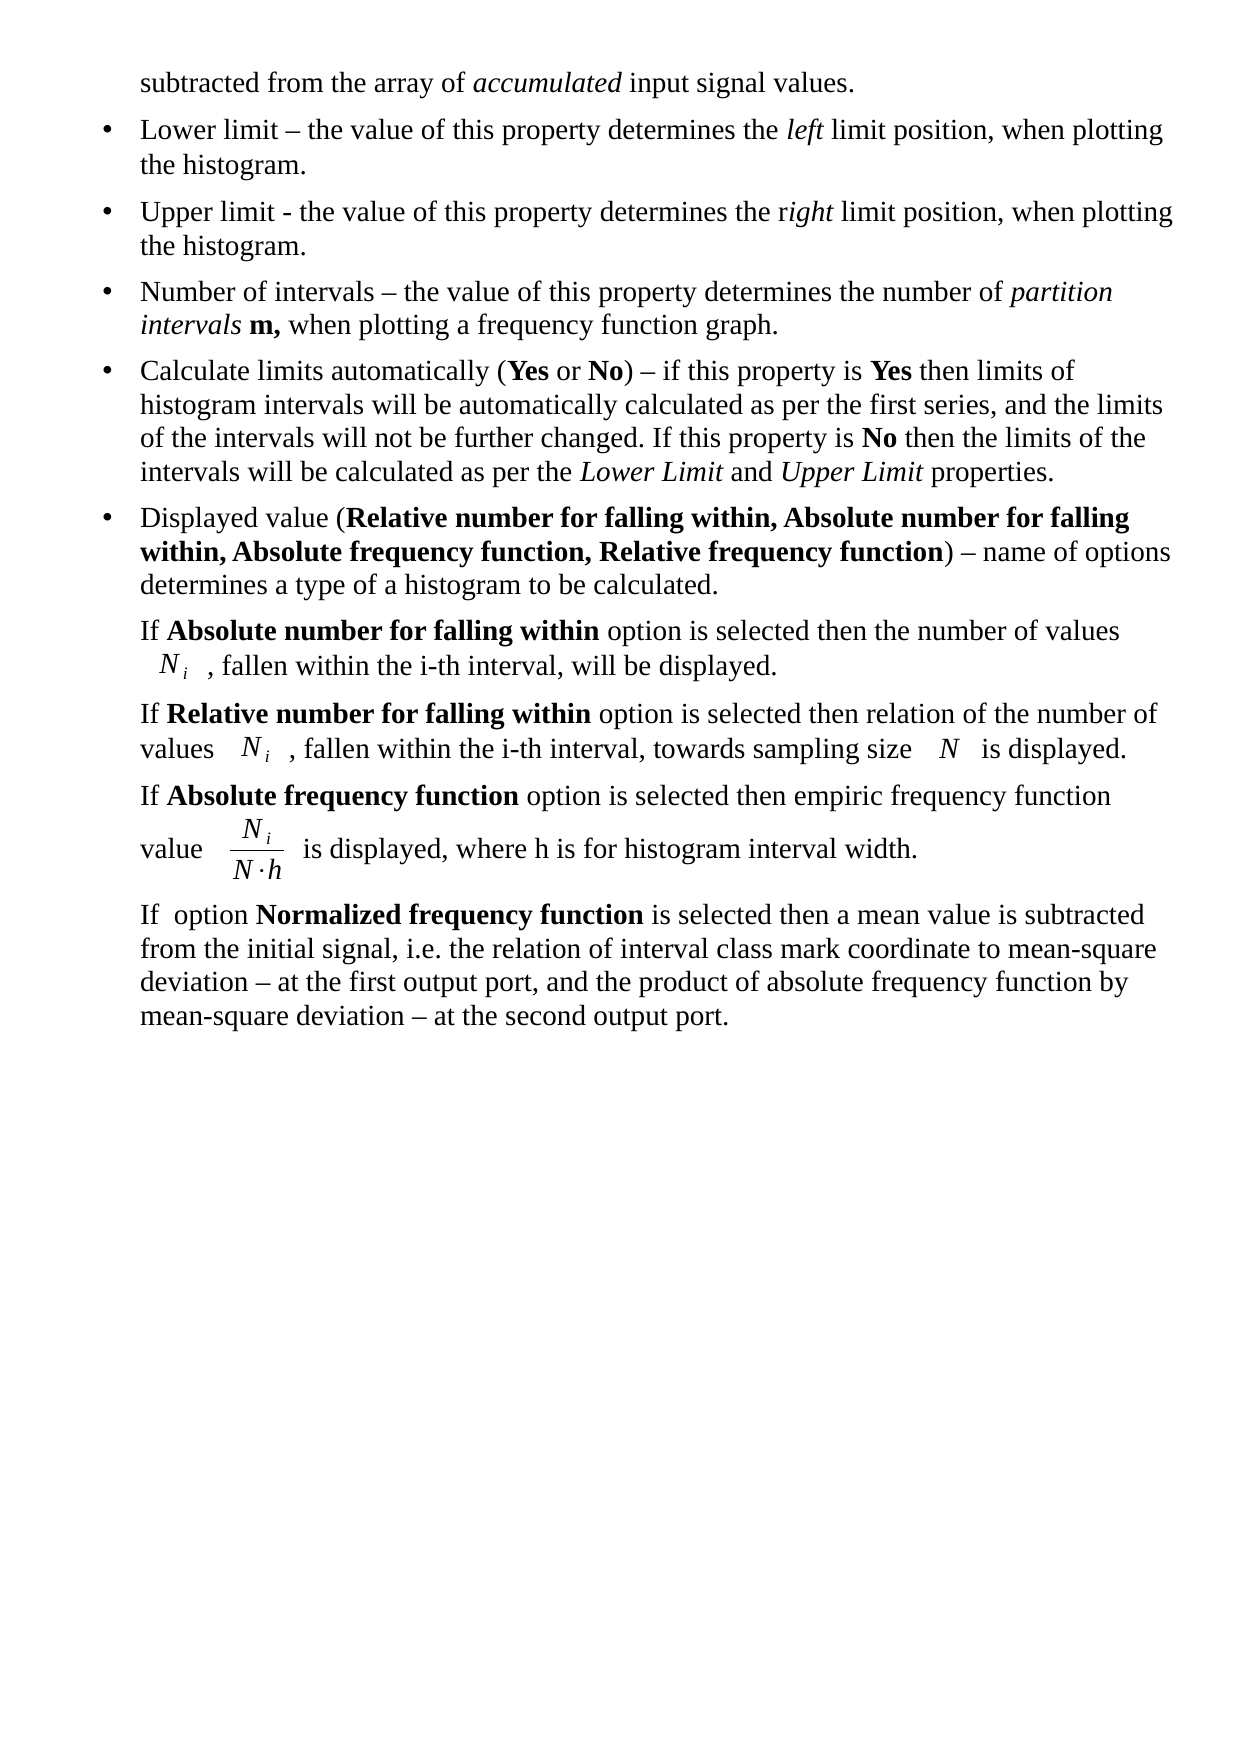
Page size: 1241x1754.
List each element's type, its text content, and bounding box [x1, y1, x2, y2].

table_cell This unit is intended to plot the frequency function of signal distribution (histogram). The calculation algorithm for the frequency function is as follows: First, minimum and maximum values of a random signal are calculated. The whole intervalis divided into a preset number of intervals m, wherein limits of each interval are calculated as per the formulas: where L is for the left limit of the i-th interval; R is for the right limit of the i-th interval. Interval width: Then a number of times the value falls within the i-th interval is calculated. Frequency function in the i-th interval is estimated as per the formula: , where n is for sampling range. The unit has 1 input and 2 output ports. Input signal shall be scalar. Signal at the 1st output port is vector of class marks of histogram intervals. Signal at the 2nd output port is vector of histogram values. The outputs are of the same dimension, which complies with the Number of Intervals property. Properties: Size of series – value of this property determines the size of series in sampling. Calculation over the whole sampling (Yes or No) – if this property is Yes then the frequency function will be calculated over the whole sampling and averaged. If the property is No then the frequency function will be calculated over separate series. Sampling period – the value of this property determines the duration of a time interval between two subsequent read-outs of signal values at the unit input. If this property is 0 (zero) then the read-out is running with the period equal to the step of integration. Linear trend (Yes or No) delete – if this property is Yes, then linear trend is preliminarily subtracted from the array of accumulated input signal values. Lower limit – the value of this property determines the left limit position, when plotting the histogram. Upper limit - the value of this property determines the right limit position, when plotting the histogram. Number of intervals – the value of this property determines the number of partition intervals m, when plotting a frequency function graph. Calculate limits automatically (Yes or No) – if this property is Yes then limits of histogram intervals will be automatically calculated as per the first series, and the limits of the intervals will not be further changed. If this property is No then the limits of the intervals will be calculated as per the Lower Limit and Upper Limit properties. Displayed value (Relative number for falling within, Absolute number for falling within, Absolute frequency function, Relative frequency function) – name of options determines a type of a histogram to be calculated. If Absolute number for falling within option is selected then the number of values , fallen within the i-th interval, will be displayed. If Relative number for falling within option is selected then relation of the number of values , fallen within the i-th interval, towards sampling size is displayed. If Absolute frequency function option is selected then empiric frequency function value is displayed, where h is for histogram interval width. If option Normalized frequency function is selected then a mean value is subtracted from the initial signal, i.e. the relation of interval class mark coordinate to mean-square deviation – at the first output port, and the product of absolute frequency function by mean-square deviation – at the second output port. [59, 59, 1181, 1096]
